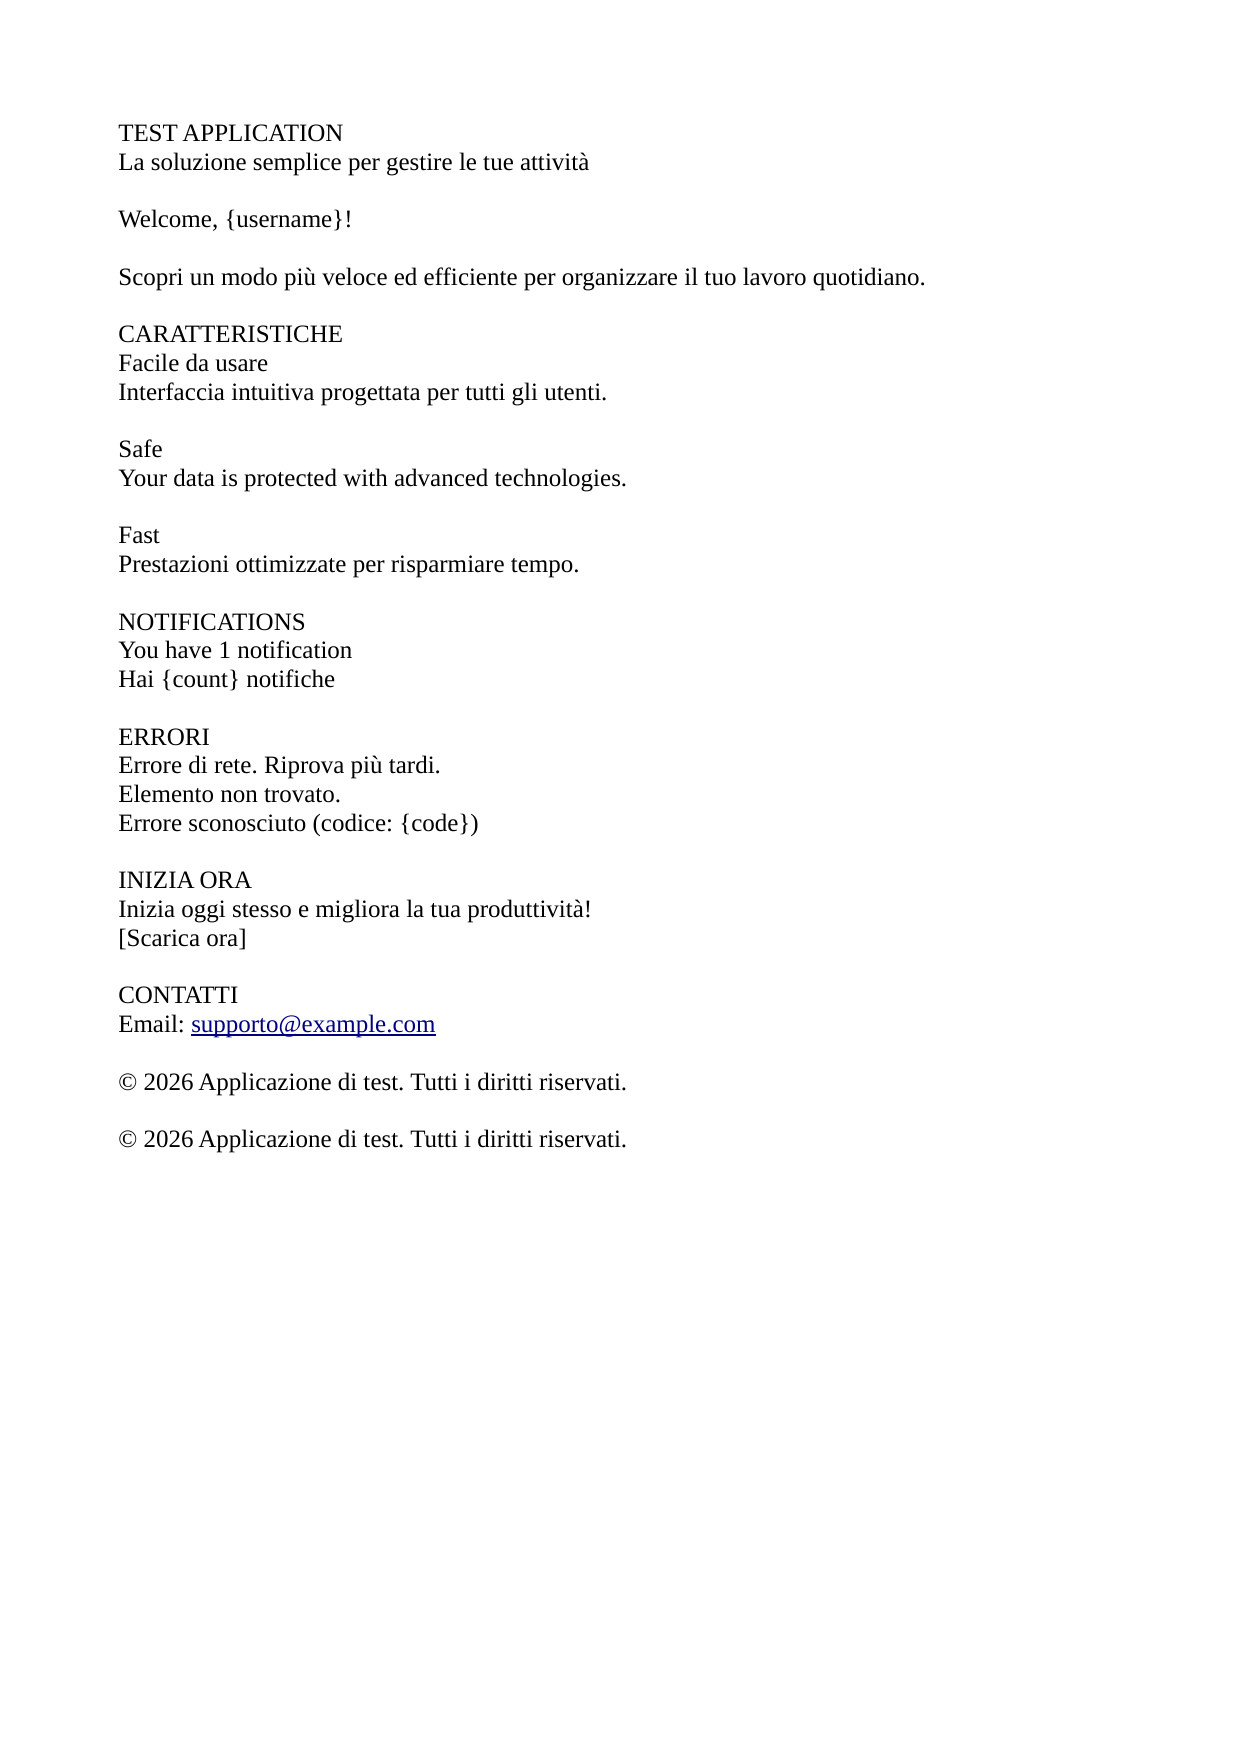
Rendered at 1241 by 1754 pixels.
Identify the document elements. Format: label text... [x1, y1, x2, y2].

text Prestazioni ottimizzate per risparmiare tempo. [118, 549, 1122, 578]
text [Scarica ora] [118, 923, 1122, 952]
text Fast [118, 521, 1122, 549]
text Elemento non trovato. [118, 779, 1122, 808]
text CONTATTI [118, 981, 1122, 1009]
text Errore di rete. Riprova più tardi. [118, 751, 1122, 779]
text Inizia oggi stesso e migliora la tua produttività! [118, 894, 1122, 923]
text Welcome, {username}! [118, 204, 1122, 233]
text ERRORI [118, 722, 1122, 751]
text Safe [118, 434, 1122, 463]
text NOTIFICATIONS [118, 607, 1122, 636]
text CARATTERISTICHE [118, 319, 1122, 348]
text © 2026 Applicazione di test. Tutti i diritti riservati. [118, 1067, 1122, 1096]
text Interfaccia intuitiva progettata per tutti gli utenti. [118, 377, 1122, 406]
text Errore sconosciuto (codice: {code}) [118, 808, 1122, 837]
text © 2026 Applicazione di test. Tutti i diritti riservati. [118, 1124, 1122, 1153]
text Hai {count} notifiche [118, 664, 1122, 693]
text You have 1 notification [118, 636, 1122, 664]
text La soluzione semplice per gestire le tue attività [118, 147, 1122, 176]
text Facile da usare [118, 348, 1122, 377]
text Scopri un modo più veloce ed efficiente per organizzare il tuo lavoro quotidiano. [118, 262, 1122, 291]
text INIZIA ORA [118, 866, 1122, 894]
text Your data is protected with advanced technologies. [118, 463, 1122, 492]
text TEST APPLICATION [118, 118, 1122, 147]
text Email: supporto@example.com [118, 1009, 1122, 1038]
